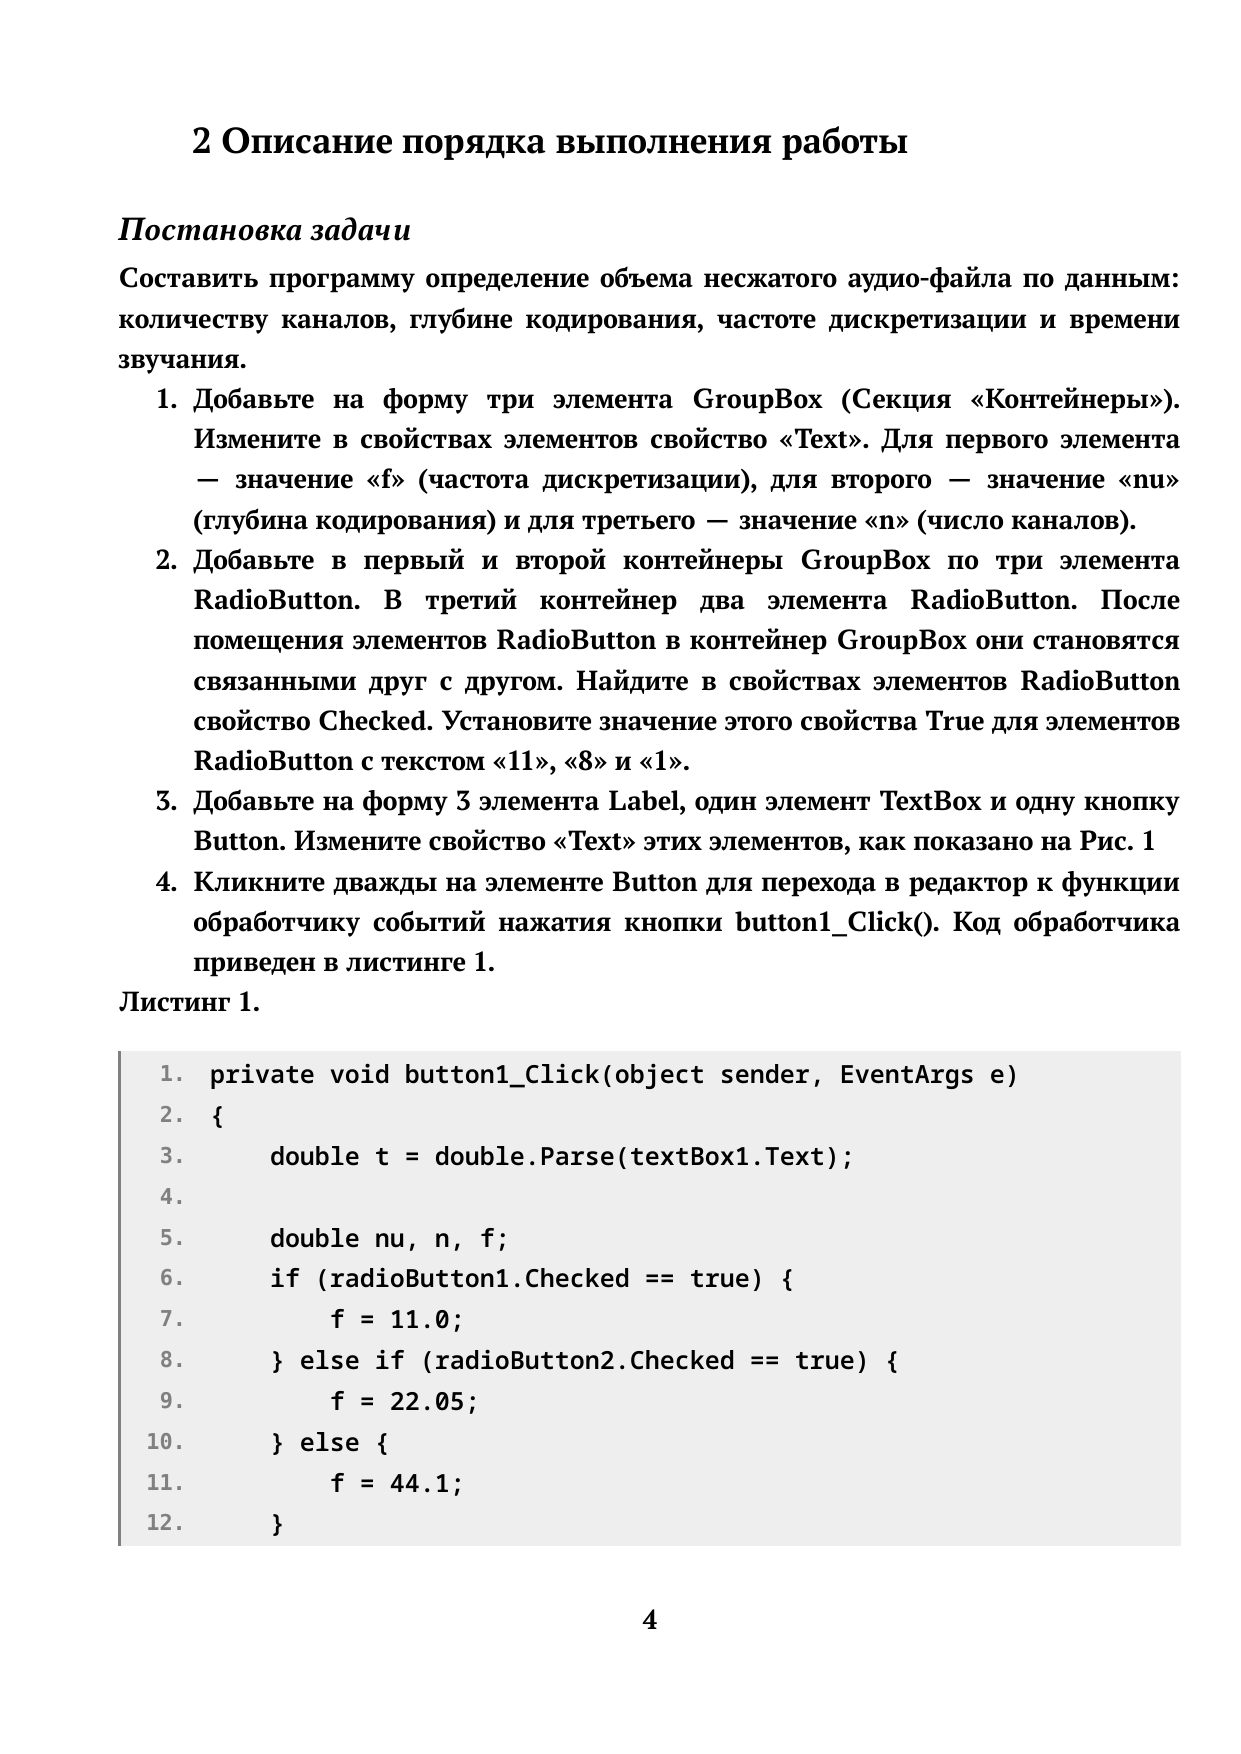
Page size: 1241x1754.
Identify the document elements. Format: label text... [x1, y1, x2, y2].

list f = 11.0; [121, 1296, 1181, 1336]
list } else if (radioButton2.Checked == true) { [121, 1337, 1181, 1377]
list } else { [121, 1418, 1181, 1458]
subtitle Постановка задачи [118, 209, 1181, 248]
list private void button1_Click(object sender, EventArgs e) [121, 1051, 1181, 1091]
list double t = double.Parse(textBox1.Text); [121, 1133, 1181, 1173]
text 2 Описание порядка выполнения работы [192, 118, 1181, 162]
list f = 44.1; [121, 1459, 1181, 1499]
list Добавьте на форму 3 элемента Label, один элемент TextBox и одну кнопку Button. Измените свойство «Text» этих элементов, как показано на Рис. 1 [156, 783, 1181, 857]
list Добавьте на форму три элемента GroupBox (Секция «Контейнеры»). Измените в свойствах элементов свойство «Text». Для первого элемента — значение «f» (частота дискретизации), для второго — значение «nu» (глубина кодирования) и для третьего — значение «n» (число каналов). [156, 381, 1181, 535]
list Добавьте в первый и второй контейнеры GroupBox по три элемента RadioButton. В третий контейнер два элемента RadioButton. После помещения элементов RadioButton в контейнер GroupBox они становятся связанными друг с другом. Найдите в свойствах элементов RadioButton свойство Checked. Установите значение этого свойства True для элементов RadioButton с текстом «11», «8» и «1». [156, 542, 1181, 777]
text Листинг 1. [118, 984, 1181, 1018]
list Кликните дважды на элементе Button для перехода в редактор к функции обработчику событий нажатия кнопки button1_Click(). Код обработчика приведен в листинге 1. [156, 864, 1181, 978]
list f = 22.05; [121, 1378, 1181, 1418]
list if (radioButton1.Checked == true) { [121, 1255, 1181, 1295]
list { [121, 1092, 1181, 1132]
text Составить программу определение объема несжатого аудио-файла по данным: количеству каналов, глубине кодирования, частоте дискретизации и времени звучания. [118, 261, 1181, 374]
list double nu, n, f; [121, 1214, 1181, 1254]
list } [121, 1500, 1181, 1546]
